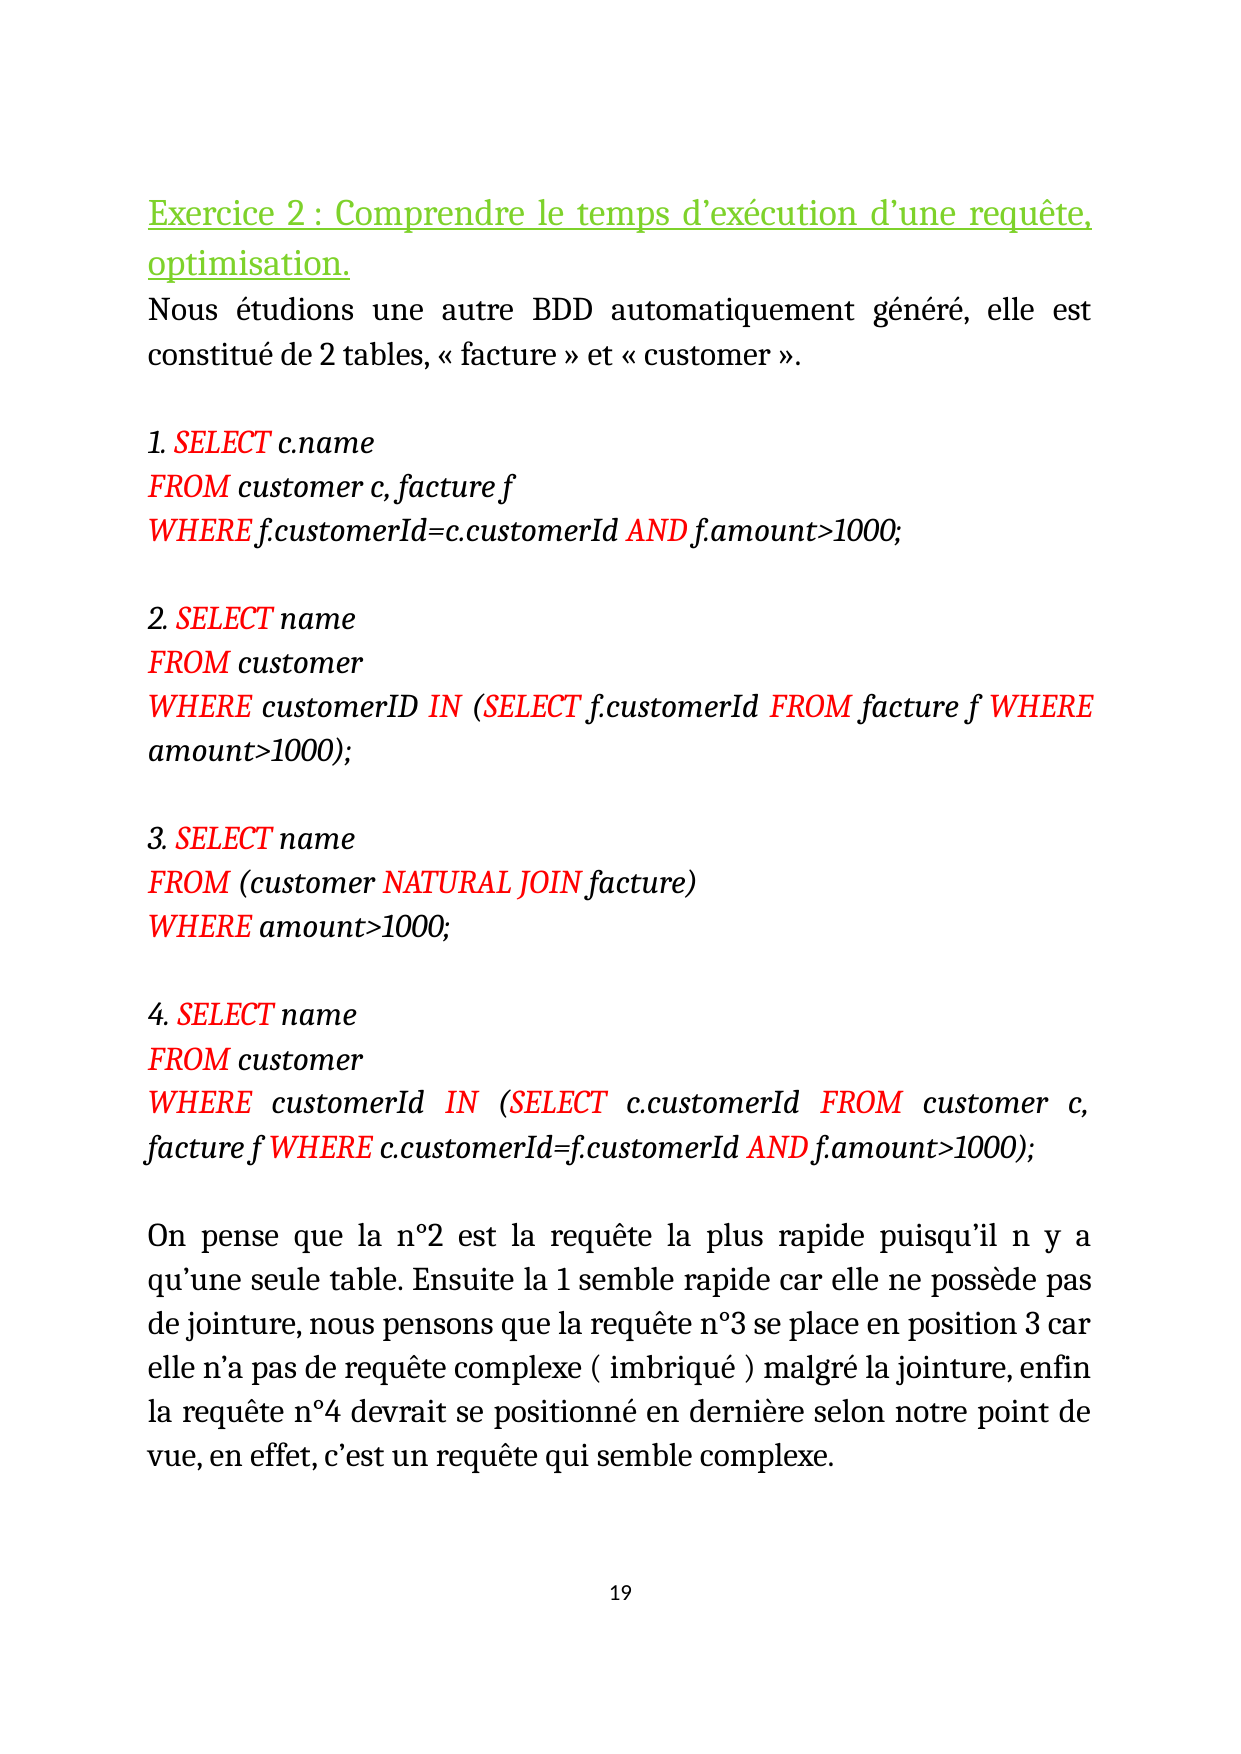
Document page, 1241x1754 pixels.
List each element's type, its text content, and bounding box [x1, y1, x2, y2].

text FROM (customer NATURAL JOIN facture) [148, 864, 1093, 902]
text 3. SELECT name [148, 819, 1093, 858]
text WHERE customerID IN (SELECT f.customerId FROM facture f WHERE amount>1000); [148, 687, 1093, 770]
text WHERE f.customerId=c.customerId AND f.amount>1000; [148, 511, 1093, 549]
text 4. SELECT name [148, 996, 1093, 1034]
text 2. SELECT name [148, 599, 1093, 638]
text WHERE customerId IN (SELECT c.customerId FROM customer c, facture f WHERE c.customerId=f.customerId AND f.amount>1000); [148, 1084, 1093, 1166]
text WHERE amount>1000; [148, 908, 1093, 946]
text Exercice 2 : Comprendre le temps d’exécution d’une requête, optimisation. [148, 192, 1093, 284]
text FROM customer [148, 643, 1093, 682]
text Nous étudions une autre BDD automatiquement généré, elle est constitué de 2 tables, « facture » et « customer ». [148, 291, 1093, 373]
text FROM customer [148, 1040, 1093, 1078]
text On pense que la n°2 est la requête la plus rapide puisqu’il n y a qu’une seule table. Ensuite la 1 semble rapide car elle ne possède pas de jointure, nous pensons que la requête n°3 se place en position 3 car elle n’a pas de requête complexe ( imbriqué ) malgré la jointure, enfin la requête n°4 devrait se positionné en dernière selon notre point de vue, en effet, c’est un requête qui semble complexe. [148, 1216, 1093, 1475]
text 1. SELECT c.name [148, 423, 1093, 461]
text FROM customer c, facture f [148, 467, 1093, 505]
